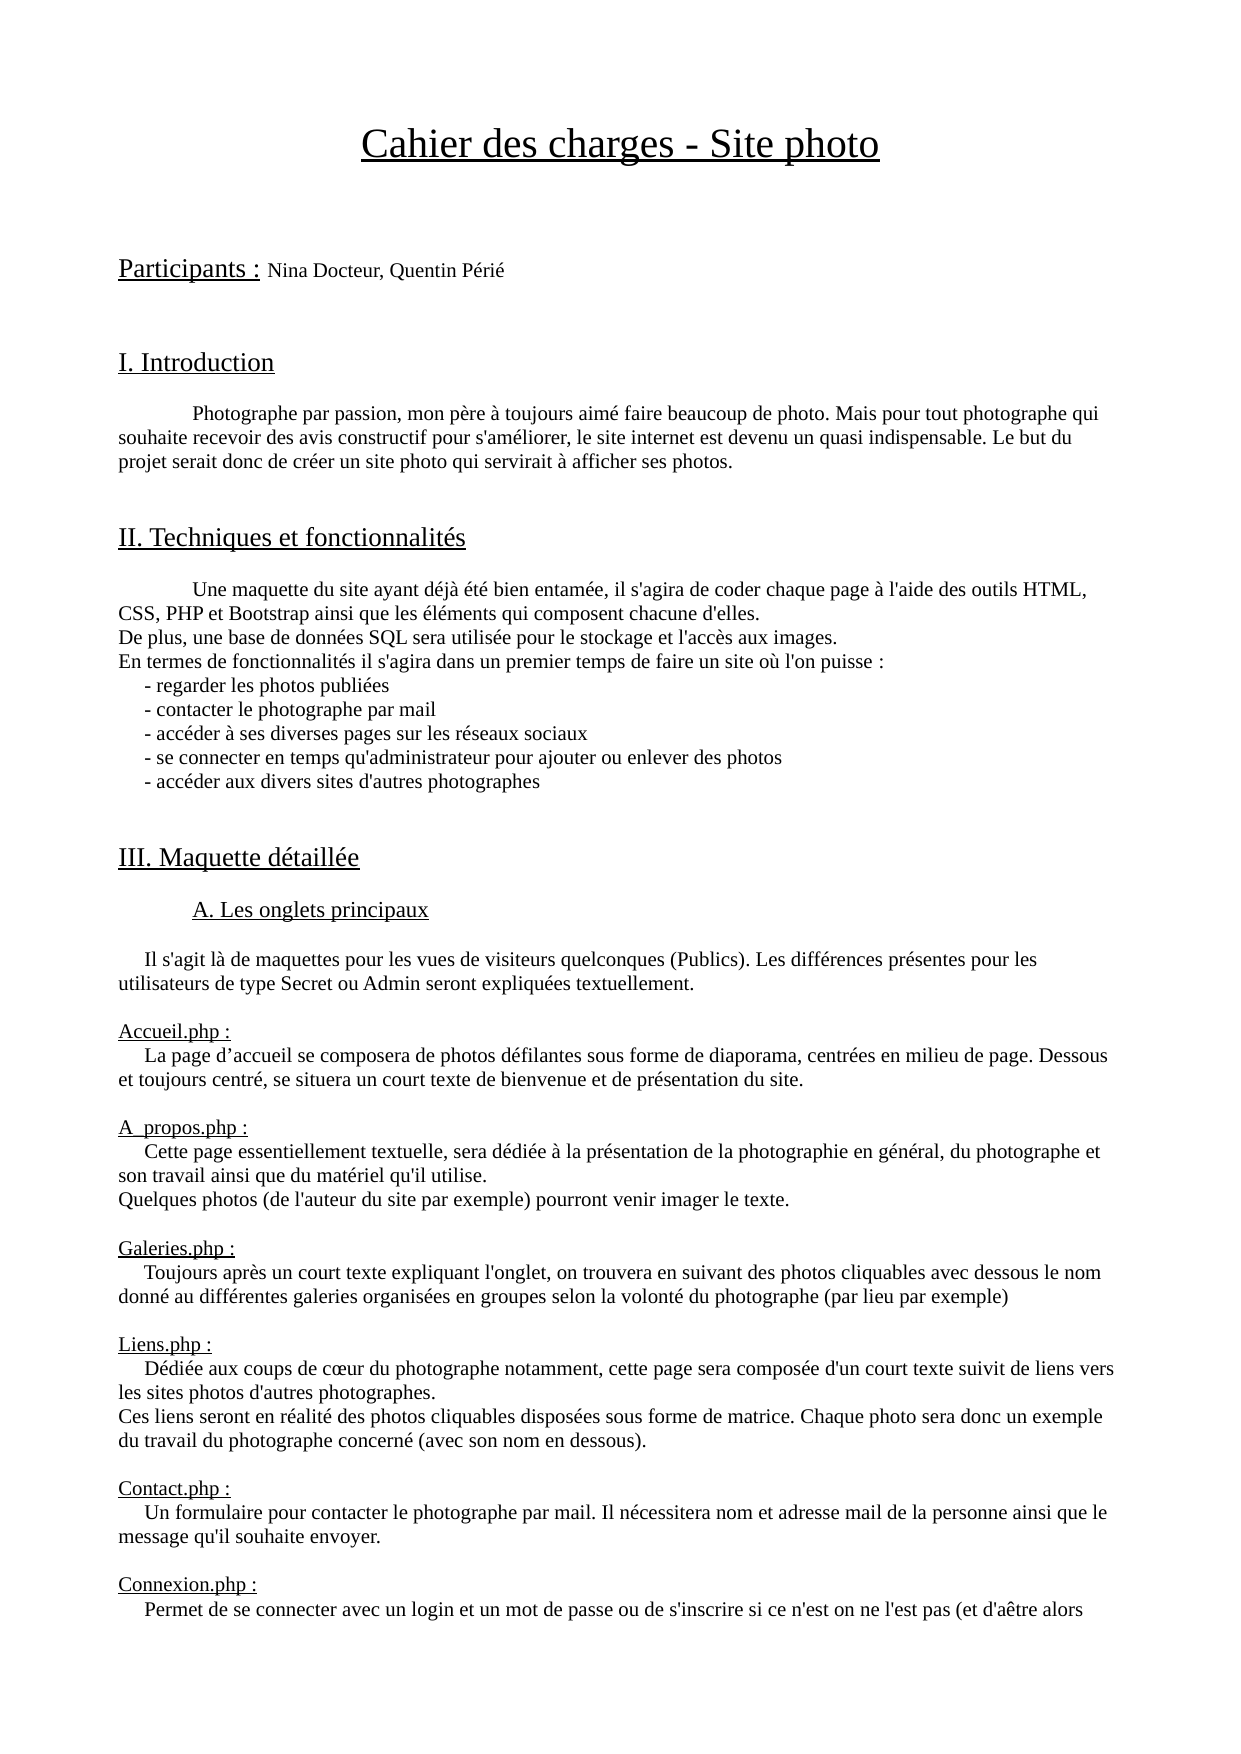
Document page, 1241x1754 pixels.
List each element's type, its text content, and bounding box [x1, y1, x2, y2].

text La page d’accueil se composera de photos défilantes sous forme de diaporama, centrées en milieu de page. Dessous et toujours centré, se situera un court texte de bienvenue et de présentation du site. [118, 1043, 1122, 1091]
text I. Introduction [118, 346, 1122, 377]
text Toujours après un court texte expliquant l'onglet, on trouvera en suivant des photos cliquables avec dessous le nom donné au différentes galeries organisées en groupes selon la volonté du photographe (par lieu par exemple) [118, 1259, 1122, 1308]
text Accueil.php : [118, 1019, 1122, 1043]
text Un formulaire pour contacter le photographe par mail. Il nécessitera nom et adresse mail de la personne ainsi que le message qu'il souhaite envoyer. [118, 1500, 1122, 1548]
text Connexion.php : [118, 1572, 1122, 1596]
text Cahier des charges - Site photo [118, 118, 1122, 166]
text - regarder les photos publiées [118, 673, 1122, 697]
text Contact.php : [118, 1476, 1122, 1500]
text Permet de se connecter avec un login et un mot de passe ou de s'inscrire si ce n'est on ne l'est pas (et d'aêtre alors [118, 1596, 1122, 1621]
text II. Techniques et fonctionnalités [118, 521, 1122, 552]
text Galeries.php : [118, 1236, 1122, 1259]
text - se connecter en temps qu'administrateur pour ajouter ou enlever des photos [118, 745, 1122, 769]
text Ces liens seront en réalité des photos cliquables disposées sous forme de matrice. Chaque photo sera donc un exemple du travail du photographe concerné (avec son nom en dessous). [118, 1404, 1122, 1452]
text - contacter le photographe par mail [118, 697, 1122, 721]
text De plus, une base de données SQL sera utilisée pour le stockage et l'accès aux images. [118, 624, 1122, 649]
text Dédiée aux coups de cœur du photographe notamment, cette page sera composée d'un court texte suivit de liens vers les sites photos d'autres photographes. [118, 1356, 1122, 1404]
text Il s'agit là de maquettes pour les vues de visiteurs quelconques (Publics). Les différences présentes pour les utilisateurs de type Secret ou Admin seront expliquées textuellement. [118, 947, 1122, 995]
text Photographe par passion, mon père à toujours aimé faire beaucoup de photo. Mais pour tout photographe qui souhaite recevoir des avis constructif pour s'améliorer, le site internet est devenu un quasi indispensable. Le but du projet serait donc de créer un site photo qui servirait à afficher ses photos. [118, 401, 1122, 473]
text En termes de fonctionnalités il s'agira dans un premier temps de faire un site où l'on puisse : [118, 649, 1122, 673]
text Quelques photos (de l'auteur du site par exemple) pourront venir imager le texte. [118, 1187, 1122, 1211]
text - accéder à ses diverses pages sur les réseaux sociaux [118, 721, 1122, 745]
text A. Les onglets principaux [118, 896, 1122, 923]
text Cette page essentiellement textuelle, sera dédiée à la présentation de la photographie en général, du photographe et son travail ainsi que du matériel qu'il utilise. [118, 1139, 1122, 1187]
text III. Maquette détaillée [118, 841, 1122, 872]
text Liens.php : [118, 1332, 1122, 1356]
text Une maquette du site ayant déjà été bien entamée, il s'agira de coder chaque page à l'aide des outils HTML, CSS, PHP et Bootstrap ainsi que les éléments qui composent chacune d'elles. [118, 576, 1122, 624]
text - accéder aux divers sites d'autres photographes [118, 769, 1122, 793]
text Participants : Nina Docteur, Quentin Périé [118, 252, 1122, 283]
text A_propos.php : [118, 1115, 1122, 1139]
